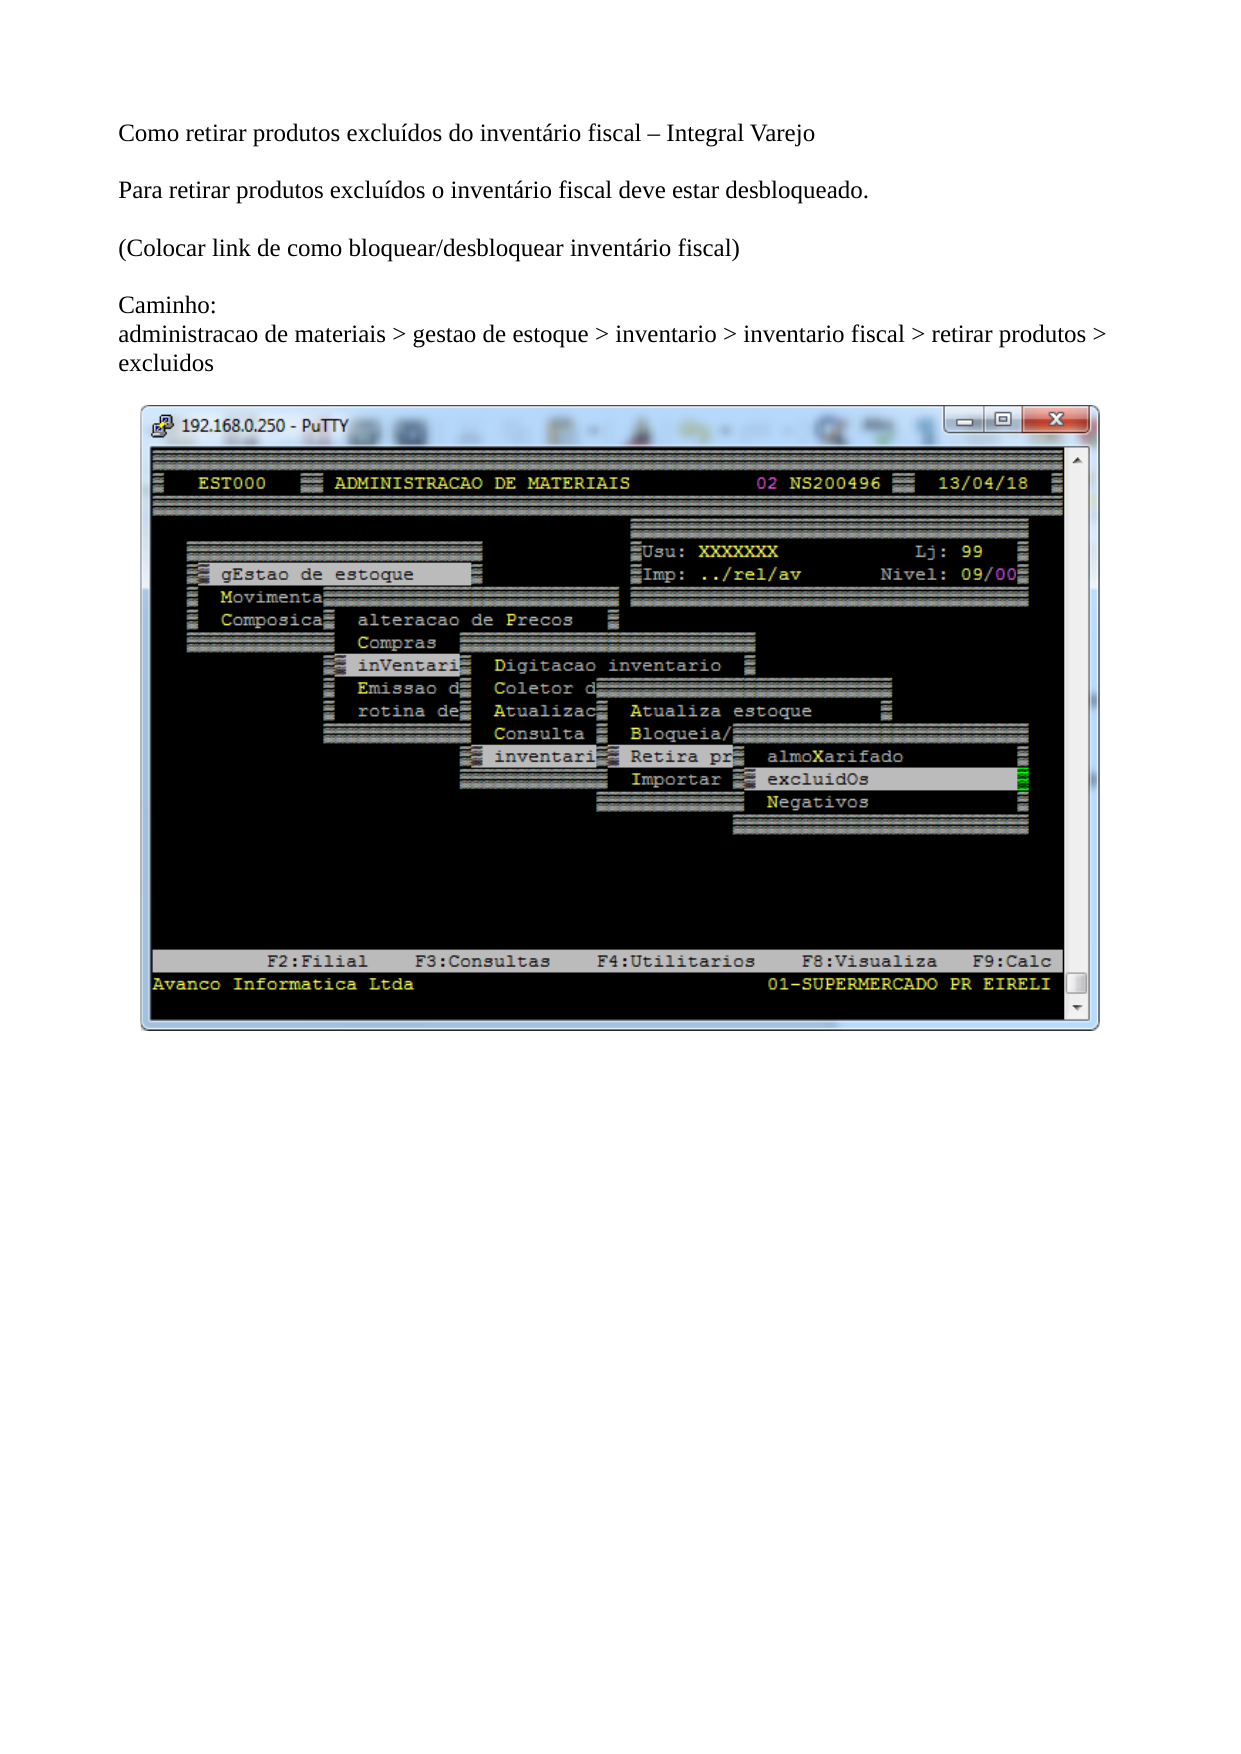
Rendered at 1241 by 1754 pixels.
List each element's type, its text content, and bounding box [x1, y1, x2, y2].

text Como retirar produtos excluídos do inventário fiscal – Integral Varejo [118, 118, 1122, 147]
text Caminho: administracao de materiais > gestao de estoque > inventario > inventario fiscal > retirar produtos > excluidos [118, 291, 1122, 377]
text Para retirar produtos excluídos o inventário fiscal deve estar desbloqueado. [118, 176, 1122, 204]
text (Colocar link de como bloquear/desbloquear inventário fiscal) [118, 233, 1122, 262]
picture [140, 405, 1100, 1031]
